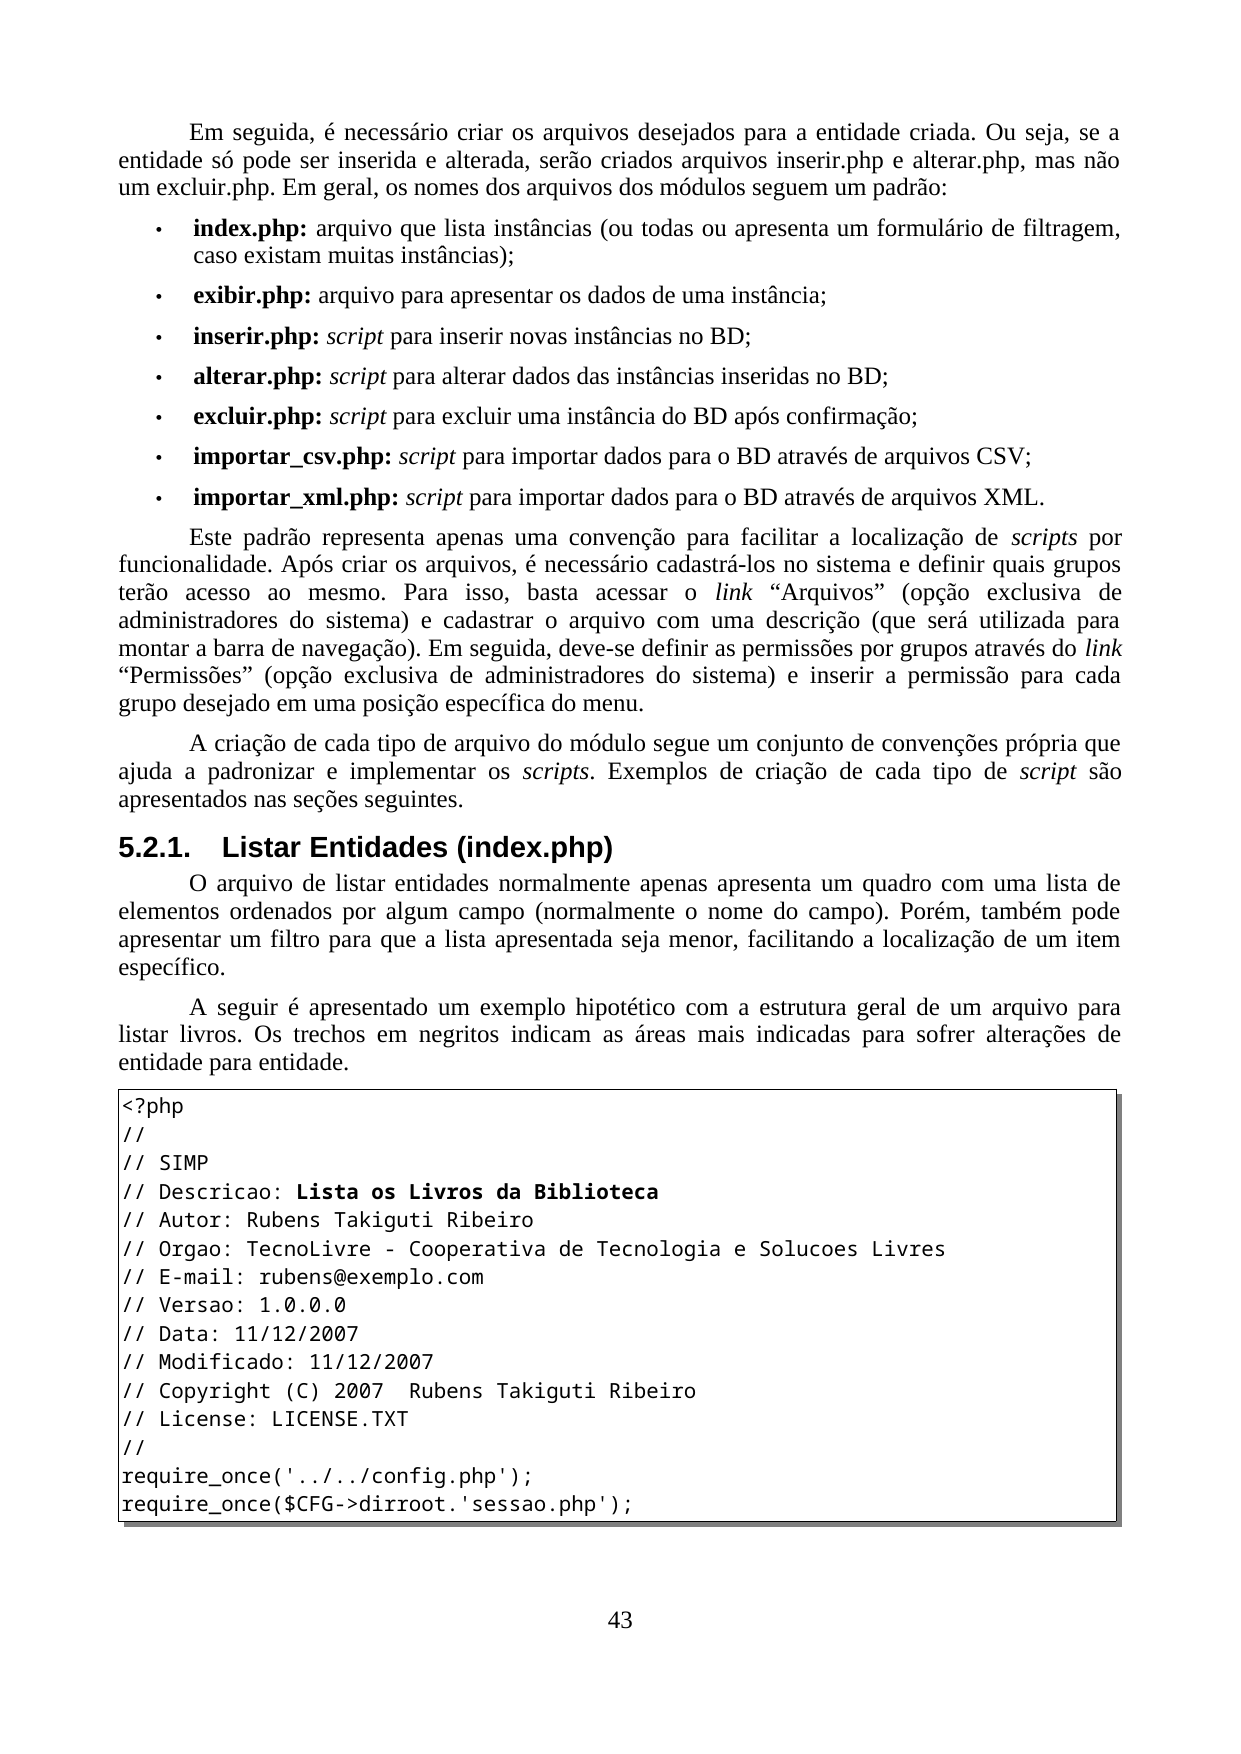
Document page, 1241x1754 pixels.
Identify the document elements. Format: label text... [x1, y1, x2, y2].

list excluir.php: script para excluir uma instância do BD após confirmação; [156, 402, 1122, 430]
list importar_csv.php: script para importar dados para o BD através de arquivos CSV; [156, 442, 1122, 470]
text <?php // // SIMP // Descricao: Lista os Livros da Biblioteca // Autor: Rubens Takiguti Ribeiro // Orgao: TecnoLivre - Cooperativa de Tecnologia e Solucoes Livres // E-mail: rubens@exemplo.com // Versao: 1.0.0.0 // Data: 11/12/2007 // Modificado: 11/12/2007 // Copyright (C) 2007 Rubens Takiguti Ribeiro // License: LICENSE.TXT // require_once('../../config.php'); require_once($CFG->dirroot.'sessao.php'); [119, 1090, 1116, 1521]
text O arquivo de listar entidades normalmente apenas apresenta um quadro com uma lista de elementos ordenados por algum campo (normalmente o nome do campo). Porém, também pode apresentar um filtro para que a lista apresentada seja menor, facilitando a localização de um item específico. [118, 869, 1122, 980]
list index.php: arquivo que lista instâncias (ou todas ou apresenta um formulário de filtragem, caso existam muitas instâncias); [156, 214, 1122, 269]
text Este padrão representa apenas uma convenção para facilitar a localização de scripts por funcionalidade. Após criar os arquivos, é necessário cadastrá-los no sistema e definir quais grupos terão acesso ao mesmo. Para isso, basta acessar o link “Arquivos” (opção exclusiva de administradores do sistema) e cadastrar o arquivo com uma descrição (que será utilizada para montar a barra de navegação). Em seguida, deve-se definir as permissões por grupos através do link “Permissões” (opção exclusiva de administradores do sistema) e inserir a permissão para cada grupo desejado em uma posição específica do menu. [118, 523, 1122, 717]
text Em seguida, é necessário criar os arquivos desejados para a entidade criada. Ou seja, se a entidade só pode ser inserida e alterada, serão criados arquivos inserir.php e alterar.php, mas não um excluir.php. Em geral, os nomes dos arquivos dos módulos seguem um padrão: [118, 118, 1122, 201]
text A criação de cada tipo de arquivo do módulo segue um conjunto de convenções própria que ajuda a padronizar e implementar os scripts. Exemplos de criação de cada tipo de script são apresentados nas seções seguintes. [118, 729, 1122, 812]
text A seguir é apresentado um exemplo hipotético com a estrutura geral de um arquivo para listar livros. Os trechos em negritos indicam as áreas mais indicadas para sofrer alterações de entidade para entidade. [118, 993, 1122, 1076]
subtitle Listar Entidades (index.php) [118, 831, 1122, 863]
list inserir.php: script para inserir novas instâncias no BD; [156, 322, 1122, 349]
list alterar.php: script para alterar dados das instâncias inseridas no BD; [156, 362, 1122, 390]
list importar_xml.php: script para importar dados para o BD através de arquivos XML. [156, 483, 1122, 510]
list exibir.php: arquivo para apresentar os dados de uma instância; [156, 282, 1122, 309]
